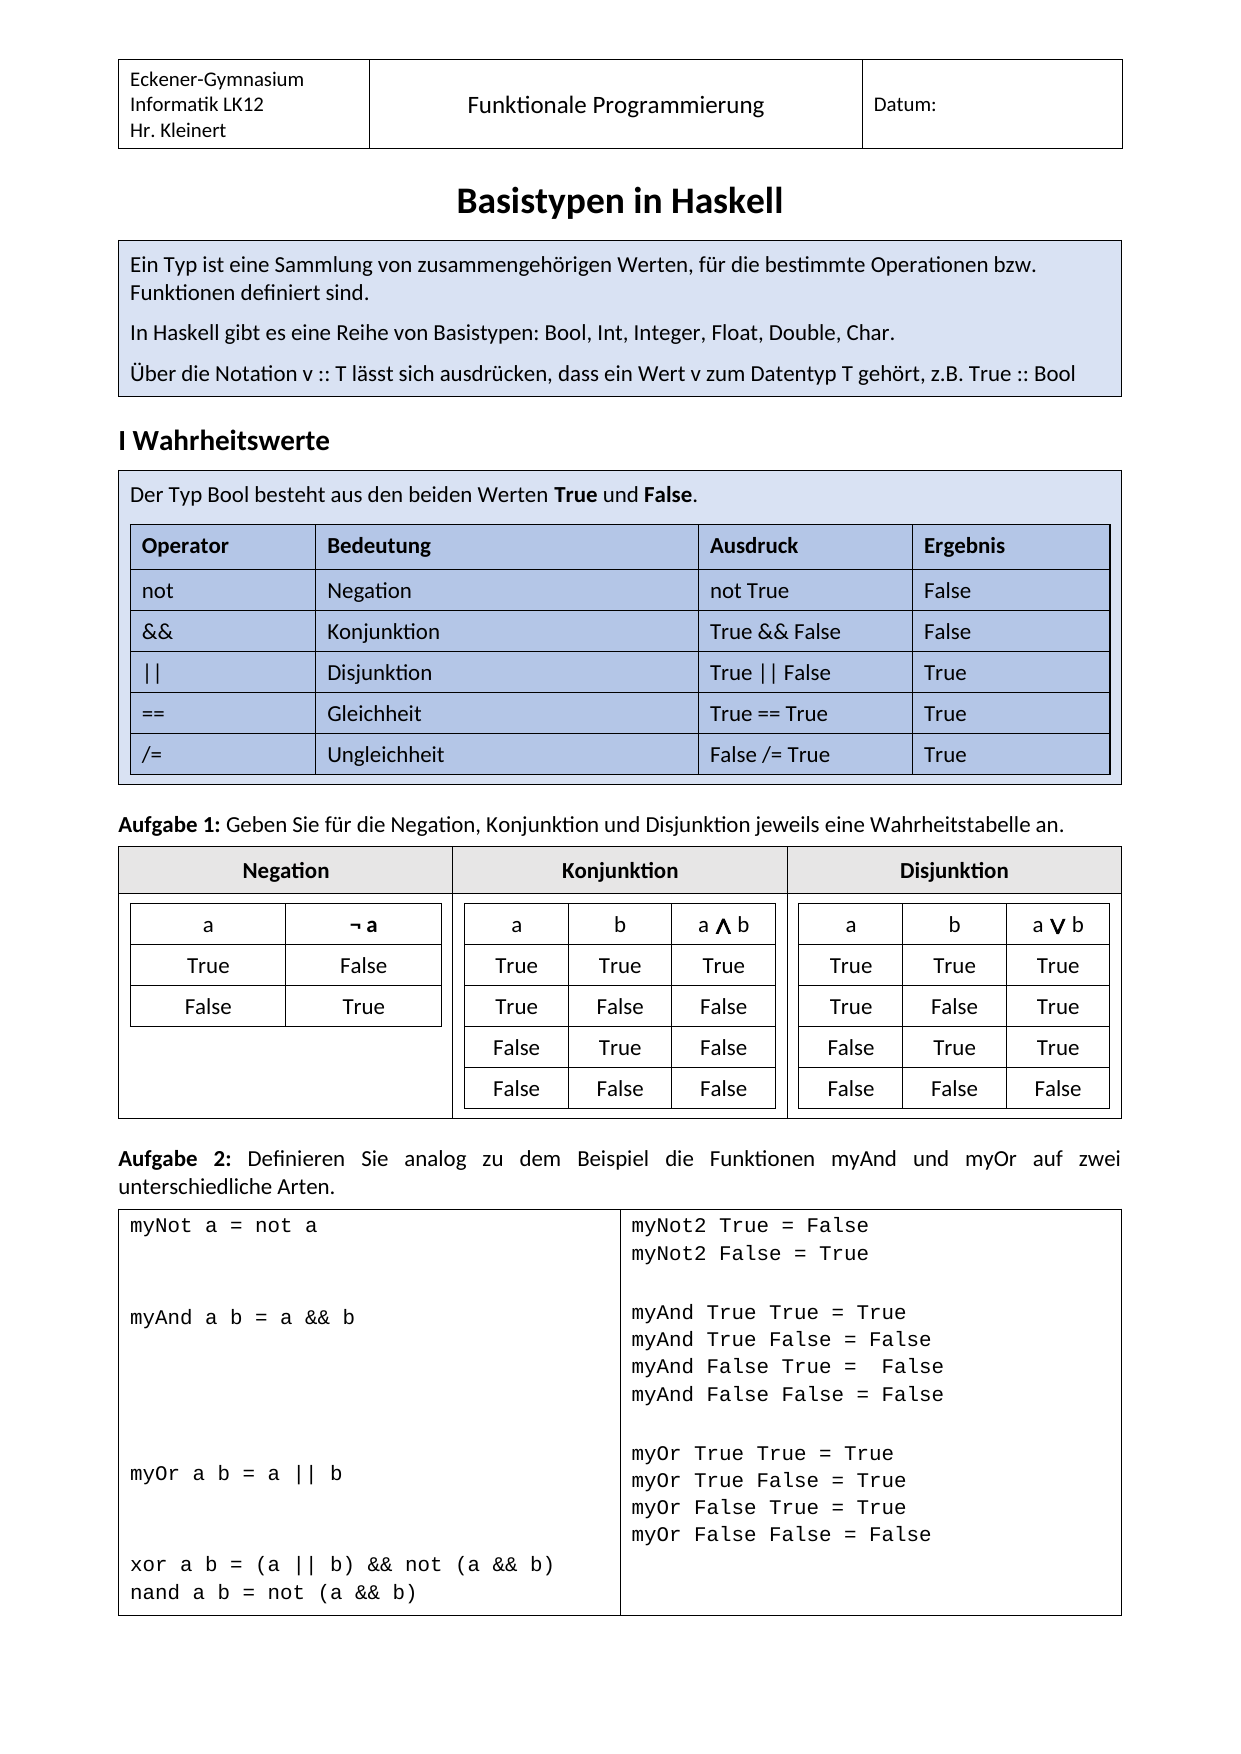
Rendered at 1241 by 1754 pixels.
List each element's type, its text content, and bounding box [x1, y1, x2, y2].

table_cell False [465, 1068, 568, 1108]
table_header Ein Typ ist eine Sammlung von zusammengehörigen Werten, für die bestimmte Operationen bzw. Funktionen definiert sind. In Haskell gibt es eine Reihe von Basistypen: Bool, Int, Integer, Float, Double, Char. Über die Notation v :: T lässt sich ausdrücken, dass ein Wert v zum Datentyp T gehört, z.B. True :: Bool [119, 241, 1121, 396]
table_cell False [286, 945, 441, 985]
table_header a ∨ b [1007, 904, 1109, 944]
table_cell [788, 894, 1121, 1118]
table_cell True [131, 945, 285, 985]
table_header a [465, 904, 568, 944]
table_cell True && False [699, 611, 912, 651]
table_header b [903, 904, 1006, 944]
table_cell True || False [699, 652, 912, 692]
text Basistypen in Haskell [118, 177, 1122, 223]
table_header a [131, 904, 285, 944]
table_cell True [286, 986, 441, 1026]
table_cell && [131, 611, 315, 651]
table_cell False [672, 986, 775, 1026]
table_cell False [799, 1027, 902, 1067]
table_header Ergebnis [913, 525, 1109, 569]
table_header Ausdruck [699, 525, 912, 569]
table_cell True [903, 1027, 1006, 1067]
table_header myNot2 True = False myNot2 False = True myAnd True True = True myAnd True False = False myAnd False True = False myAnd False False = False myOr True True = True myOr True False = True myOr False True = True myOr False False = False [621, 1210, 1121, 1615]
text Aufgabe 2: Definieren Sie analog zu dem Beispiel die Funktionen myAnd und myOr auf zwei unterschiedliche Arten. [118, 1144, 1122, 1200]
table_cell False [1007, 1068, 1109, 1108]
table_cell True [913, 652, 1109, 692]
table_cell True [465, 986, 568, 1026]
table_cell True [1007, 986, 1109, 1026]
table_cell False [672, 1027, 775, 1067]
table_cell False [672, 1068, 775, 1108]
table_header Der Typ Bool besteht aus den beiden Werten True und False. [119, 471, 1121, 784]
table_cell False [131, 986, 285, 1026]
table_cell Disjunktion [316, 652, 698, 692]
table_cell True [569, 945, 671, 985]
text I Wahrheitswerte [118, 422, 1122, 457]
table_cell || [131, 652, 315, 692]
table_cell False [903, 986, 1006, 1026]
table_cell True [799, 986, 902, 1026]
table_cell False [799, 1068, 902, 1108]
table_cell /= [131, 734, 315, 774]
table_cell False [465, 1027, 568, 1067]
table_cell False [569, 1068, 671, 1108]
table_cell True [672, 945, 775, 985]
table_cell True [913, 734, 1109, 774]
table_cell True [913, 693, 1109, 733]
table_header Operator [131, 525, 315, 569]
table_cell True [799, 945, 902, 985]
table_cell Gleichheit [316, 693, 698, 733]
table_header Konjunktion [453, 847, 787, 893]
text Aufgabe 1: Geben Sie für die Negation, Konjunktion und Disjunktion jeweils eine Wahrheitstabelle an. [118, 810, 1122, 838]
table_cell [119, 894, 452, 1118]
table_cell Negation [316, 570, 698, 610]
table_cell False /= True [699, 734, 912, 774]
table_header b [569, 904, 671, 944]
table_header myNot a = not a myAnd a b = a && b myOr a b = a || b xor a b = (a || b) && not (a && b) nand a b = not (a && b) [119, 1210, 620, 1615]
table_cell True [903, 945, 1006, 985]
table_cell False [903, 1068, 1006, 1108]
table_cell [453, 894, 787, 1118]
table_header Bedeutung [316, 525, 698, 569]
table_cell not True [699, 570, 912, 610]
table_cell Konjunktion [316, 611, 698, 651]
table_cell True [1007, 1027, 1109, 1067]
table_header a [799, 904, 902, 944]
table_header ¬ a [286, 904, 441, 944]
table_cell False [913, 611, 1109, 651]
table_header Negation [119, 847, 452, 893]
table_cell False [913, 570, 1109, 610]
table_header Disjunktion [788, 847, 1121, 893]
table_cell True [465, 945, 568, 985]
table_cell not [131, 570, 315, 610]
table_cell False [569, 986, 671, 1026]
table_header a ∧ b [672, 904, 775, 944]
table_cell == [131, 693, 315, 733]
table_cell True == True [699, 693, 912, 733]
table_cell Ungleichheit [316, 734, 698, 774]
table_cell True [569, 1027, 671, 1067]
table_cell True [1007, 945, 1109, 985]
